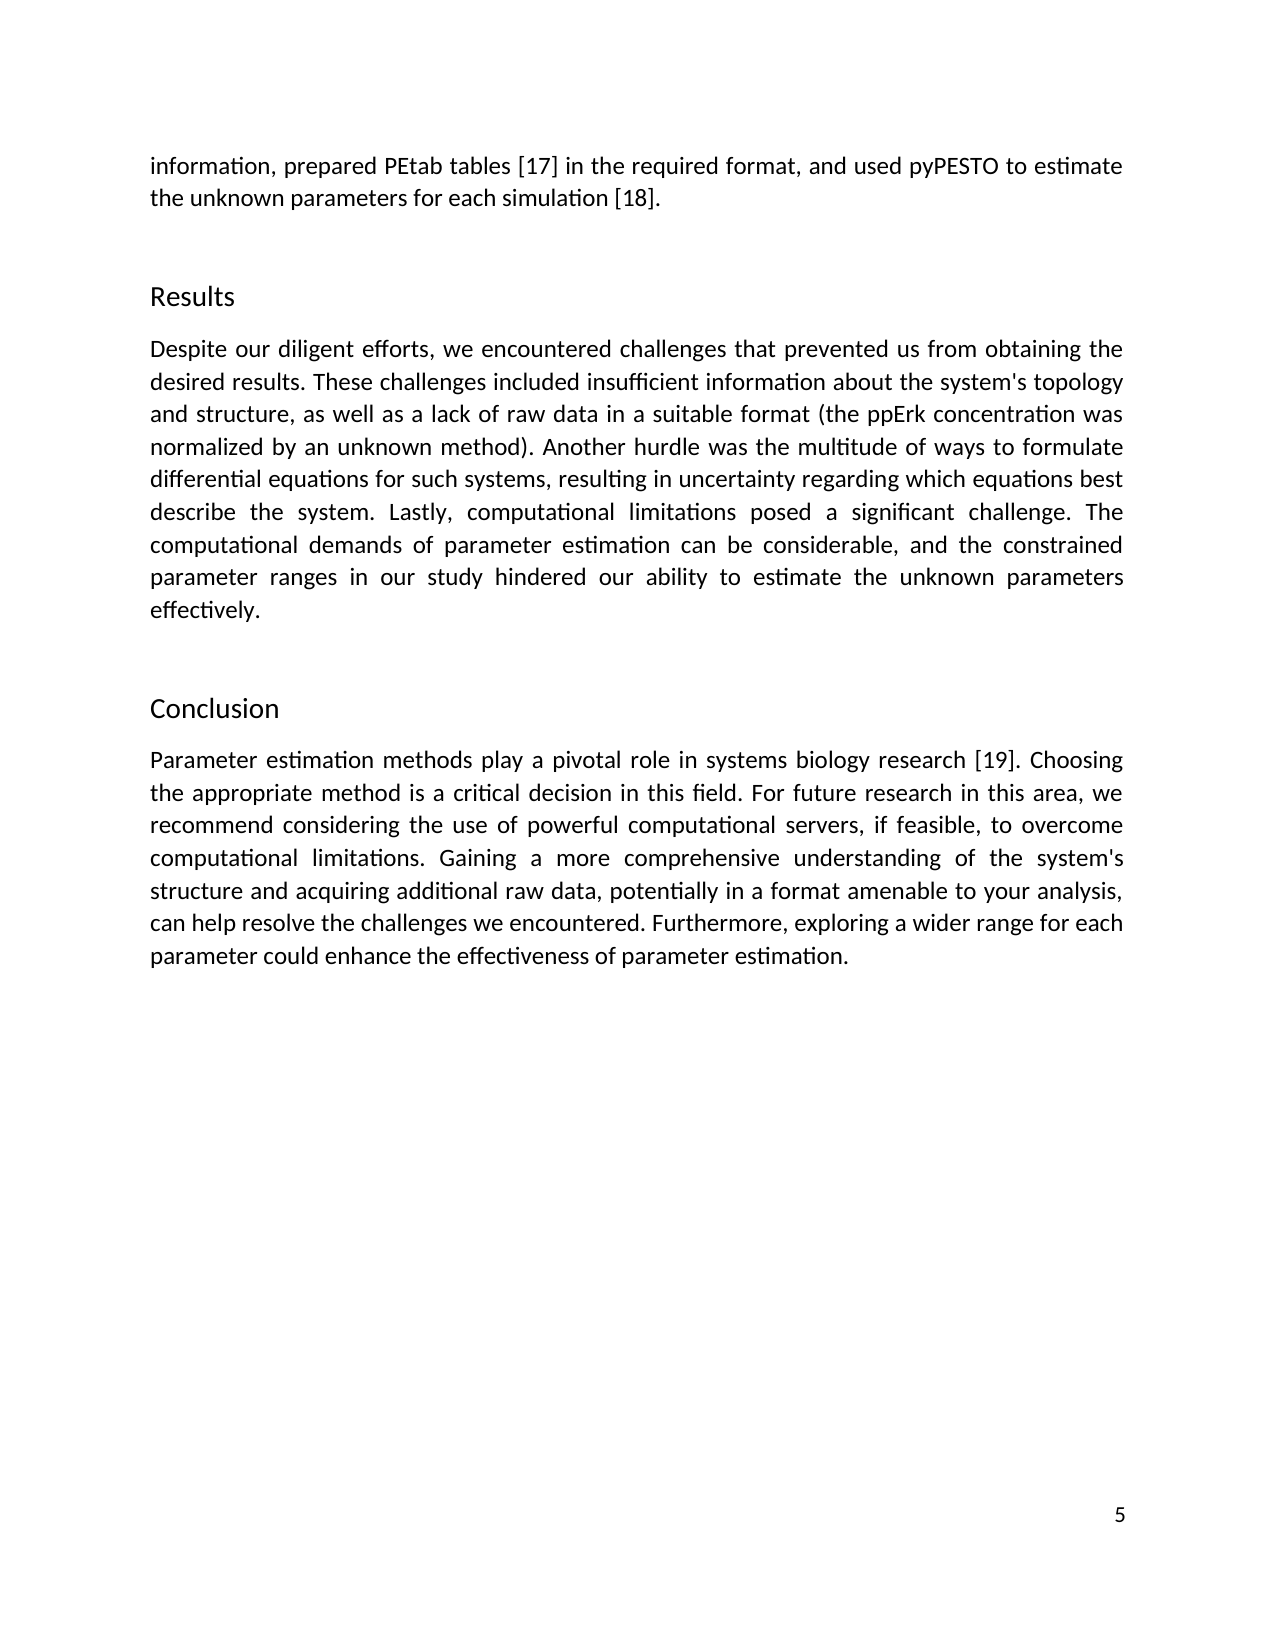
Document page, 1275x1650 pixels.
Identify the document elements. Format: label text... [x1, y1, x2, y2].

text Conclusion [150, 690, 1125, 725]
text information, prepared PEtab tables [17] in the required format, and used pyPESTO to estimate the unknown parameters for each simulation [18]. [150, 150, 1125, 213]
text Results [150, 278, 1125, 314]
text Despite our diligent efforts, we encountered challenges that prevented us from obtaining the desired results. These challenges included insufficient information about the system's topology and structure, as well as a lack of raw data in a suitable format (the ppErk concentration was normalized by an unknown method). Another hurdle was the multitude of ways to formulate differential equations for such systems, resulting in uncertainty regarding which equations best describe the system. Lastly, computational limitations posed a significant challenge. The computational demands of parameter estimation can be considerable, and the constrained parameter ranges in our study hindered our ability to estimate the unknown parameters effectively. [150, 333, 1125, 624]
text Parameter estimation methods play a pivotal role in systems biology research [19]. Choosing the appropriate method is a critical decision in this field. For future research in this area, we recommend considering the use of powerful computational servers, if feasible, to overcome computational limitations. Gaining a more comprehensive understanding of the system's structure and acquiring additional raw data, potentially in a format amenable to your analysis, can help resolve the challenges we encountered. Furthermore, exploring a wider range for each parameter could enhance the effectiveness of parameter estimation. [150, 744, 1125, 971]
